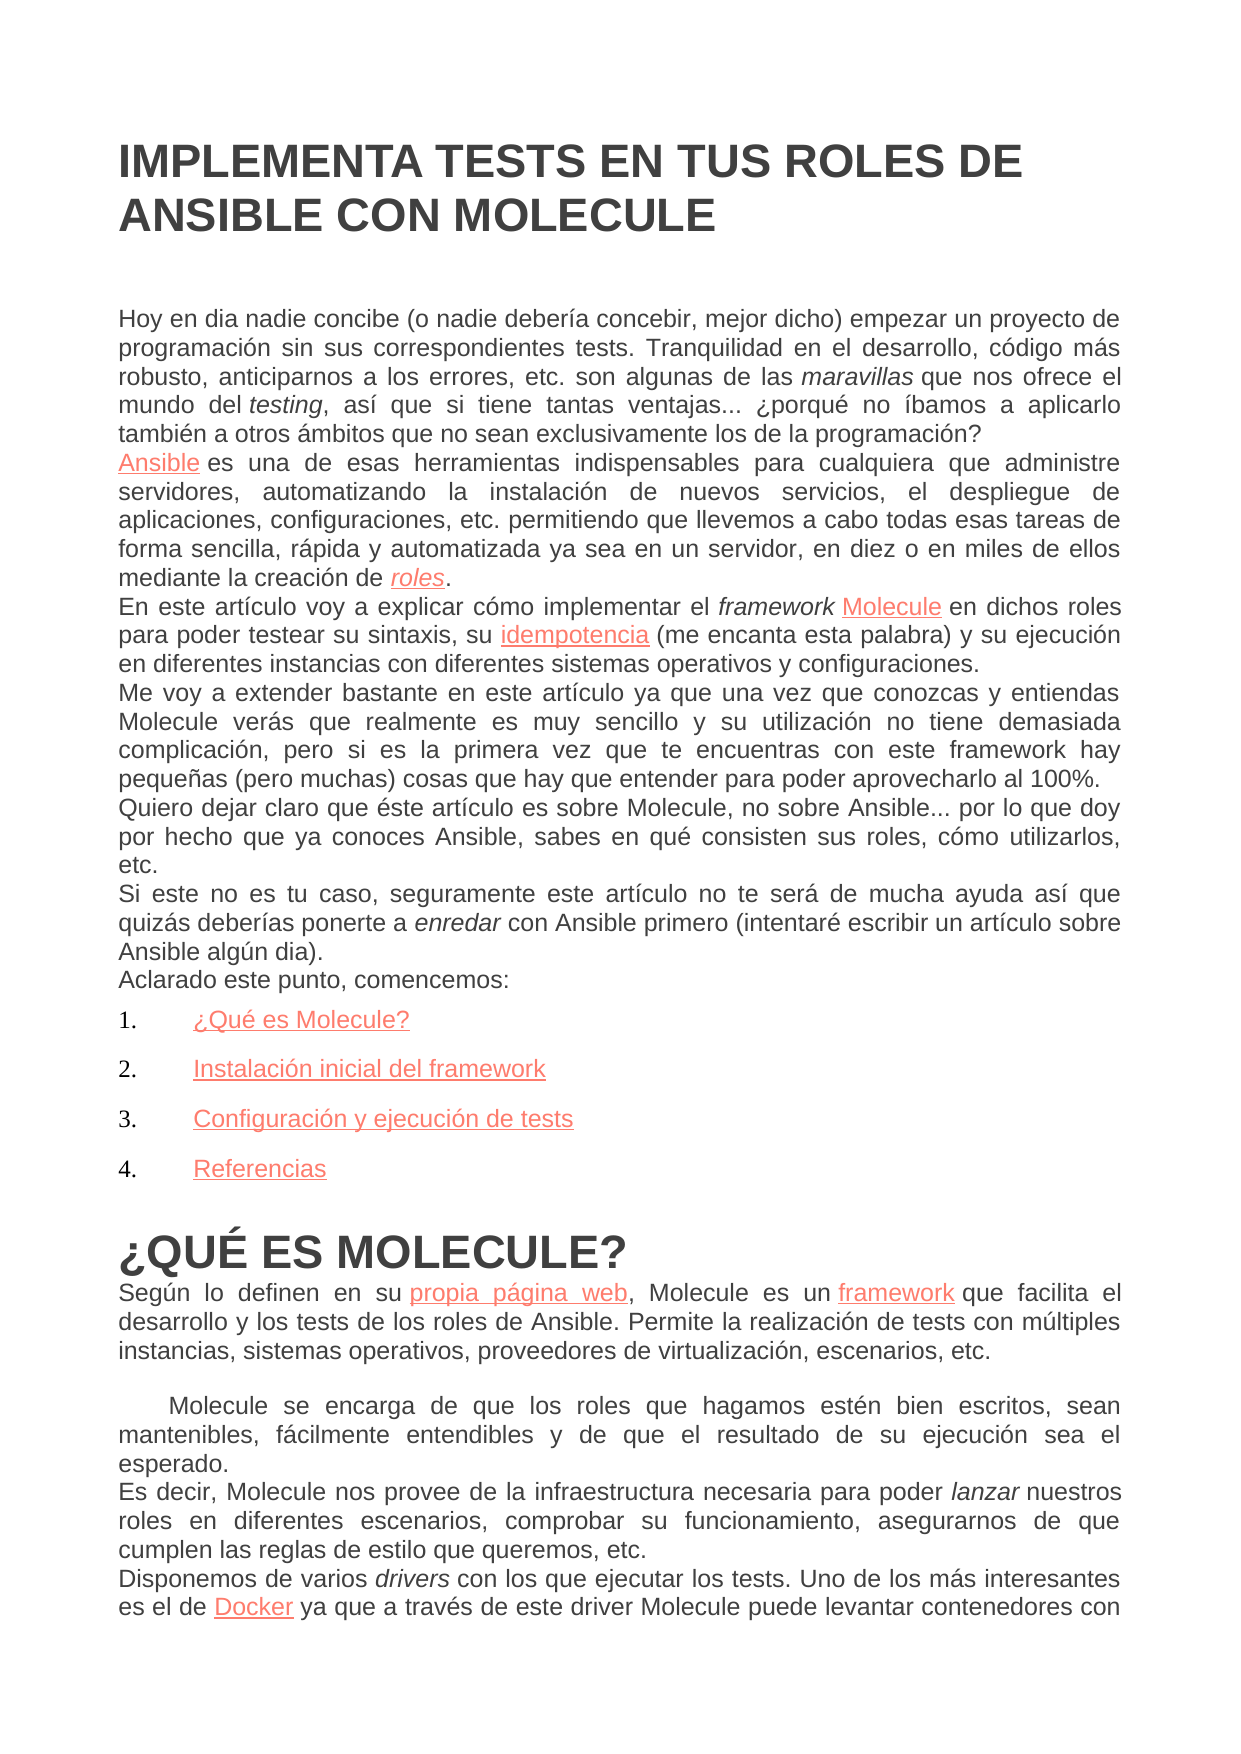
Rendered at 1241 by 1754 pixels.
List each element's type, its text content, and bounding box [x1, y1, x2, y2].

text Si este no es tu caso, seguramente este artículo no te será de mucha ayuda así que quizás deberías ponerte a enredar con Ansible primero (intentaré escribir un artículo sobre Ansible algún dia). [118, 879, 1122, 966]
text Disponemos de varios drivers con los que ejecutar los tests. Uno de los más interesantes es el de Docker ya que a través de este driver Molecule puede levantar contenedores con [118, 1564, 1122, 1621]
list Instalación inicial del framework [118, 1054, 1091, 1083]
text Molecule se encarga de que los roles que hagamos estén bien escritos, sean mantenibles, fácilmente entendibles y de que el resultado de su ejecución sea el esperado. [118, 1364, 1122, 1477]
text Me voy a extender bastante en este artículo ya que una vez que conozcas y entiendas Molecule verás que realmente es muy sencillo y su utilización no tiene demasiada complicación, pero si es la primera vez que te encuentras con este framework hay pequeñas (pero muchas) cosas que hay que entender para poder aprovecharlo al 100%. [118, 678, 1122, 793]
text Según lo definen en su propia página web, Molecule es un framework que facilita el desarrollo y los tests de los roles de Ansible. Permite la realización de tests con múltiples instancias, sistemas operativos, proveedores de virtualización, escenarios, etc. [118, 1278, 1122, 1364]
list ¿Qué es Molecule? [118, 1005, 1091, 1033]
list Configuración y ejecución de tests [118, 1104, 1091, 1133]
subtitle ¿QUÉ ES MOLECULE? [118, 1224, 1122, 1278]
list Referencias [118, 1154, 1091, 1183]
text Ansible es una de esas herramientas indispensables para cualquiera que administre servidores, automatizando la instalación de nuevos servicios, el despliegue de aplicaciones, configuraciones, etc. permitiendo que llevemos a cabo todas esas tareas de forma sencilla, rápida y automatizada ya sea en un servidor, en diez o en miles de ellos mediante la creación de roles. [118, 448, 1122, 592]
subtitle IMPLEMENTA TESTS EN TUS ROLES DE ANSIBLE CON MOLECULE [118, 134, 1122, 242]
text Quiero dejar claro que éste artículo es sobre Molecule, no sobre Ansible... por lo que doy por hecho que ya conoces Ansible, sabes en qué consisten sus roles, cómo utilizarlos, etc. [118, 793, 1122, 879]
text Es decir, Molecule nos provee de la infraestructura necesaria para poder lanzar nuestros roles en diferentes escenarios, comprobar su funcionamiento, asegurarnos de que cumplen las reglas de estilo que queremos, etc. [118, 1477, 1122, 1564]
text En este artículo voy a explicar cómo implementar el framework Molecule en dichos roles para poder testear su sintaxis, su idempotencia (me encanta esta palabra) y su ejecución en diferentes instancias con diferentes sistemas operativos y configuraciones. [118, 592, 1122, 678]
text Aclarado este punto, comencemos: [118, 966, 1122, 994]
text Hoy en dia nadie concibe (o nadie debería concebir, mejor dicho) empezar un proyecto de programación sin sus correspondientes tests. Tranquilidad en el desarrollo, código más robusto, anticiparnos a los errores, etc. son algunas de las maravillas que nos ofrece el mundo del testing, así que si tiene tantas ventajas... ¿porqué no íbamos a aplicarlo también a otros ámbitos que no sean exclusivamente los de la programación? [118, 304, 1122, 448]
